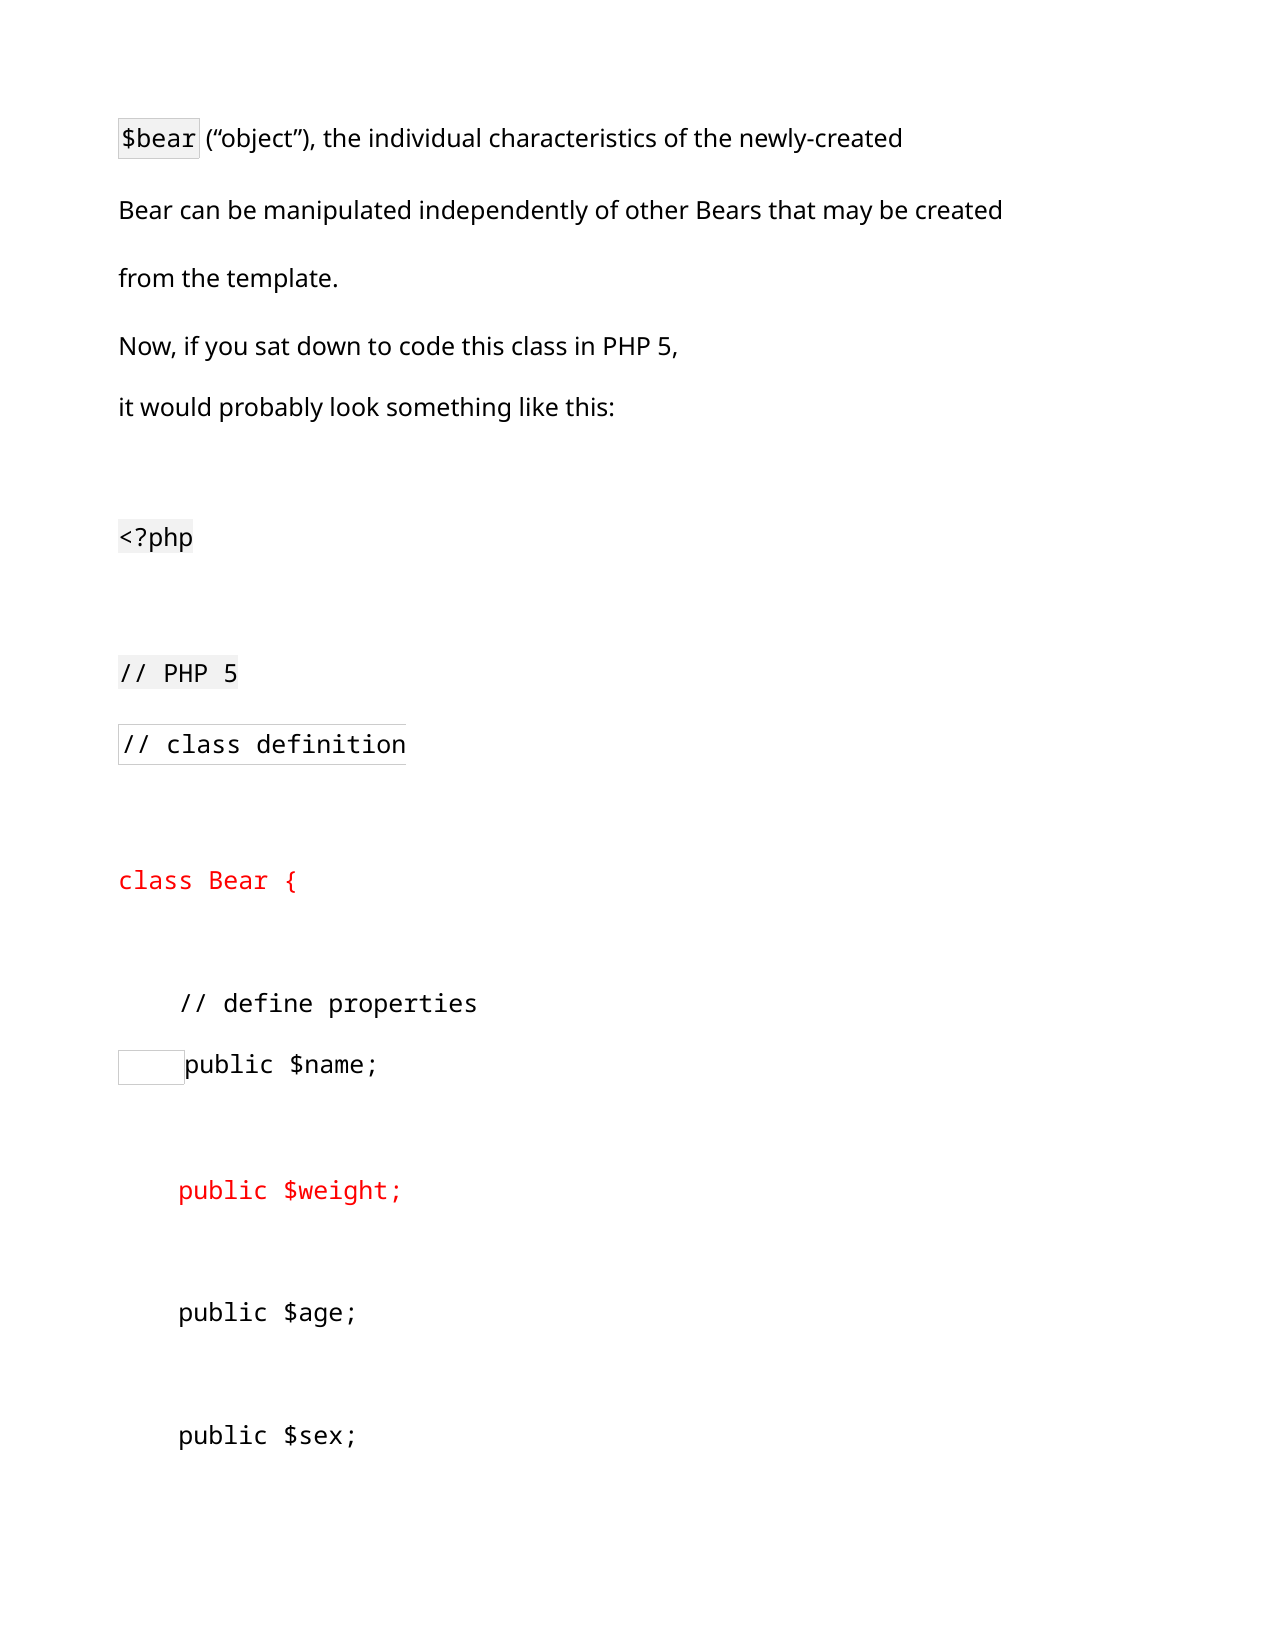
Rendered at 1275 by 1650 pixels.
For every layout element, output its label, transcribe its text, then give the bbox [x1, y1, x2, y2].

text $bear (“object”), the individual characteristics of the newly-created Bear can be manipulated independently of other Bears that may be created from the template. [118, 118, 1157, 294]
text public $name; public $weight; public $age; public $sex; [118, 1047, 1157, 1513]
text Now, if you sat down to code this class in PHP 5, it would probably look something like this: [118, 328, 1157, 424]
text // class definition class Bear { // define properties [118, 723, 1157, 1019]
text <?php // PHP 5 [118, 451, 1157, 689]
